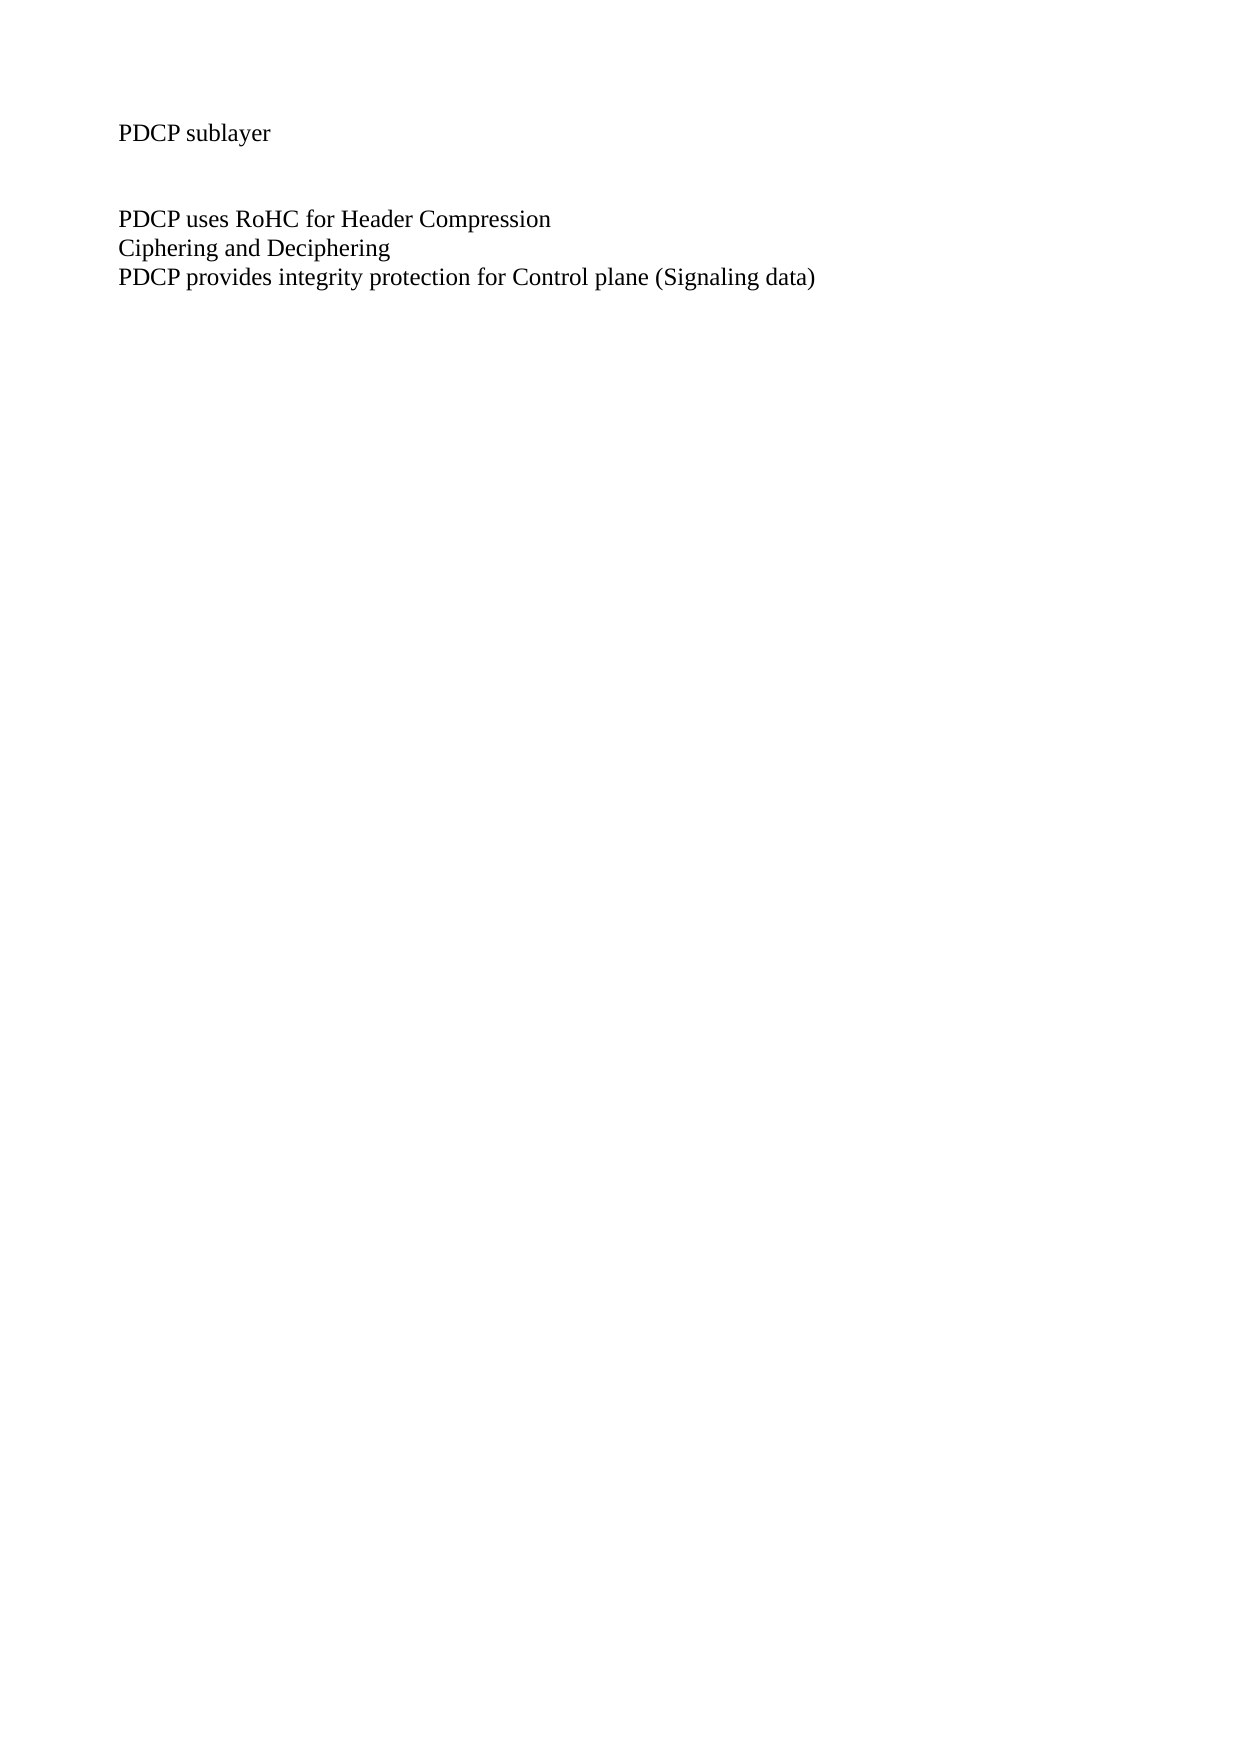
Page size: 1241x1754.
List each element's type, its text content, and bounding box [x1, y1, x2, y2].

text PDCP uses RoHC for Header Compression [118, 204, 1122, 233]
text PDCP sublayer [118, 118, 1122, 147]
text Ciphering and Deciphering [118, 233, 1122, 262]
text PDCP provides integrity protection for Control plane (Signaling data) [118, 262, 1122, 291]
